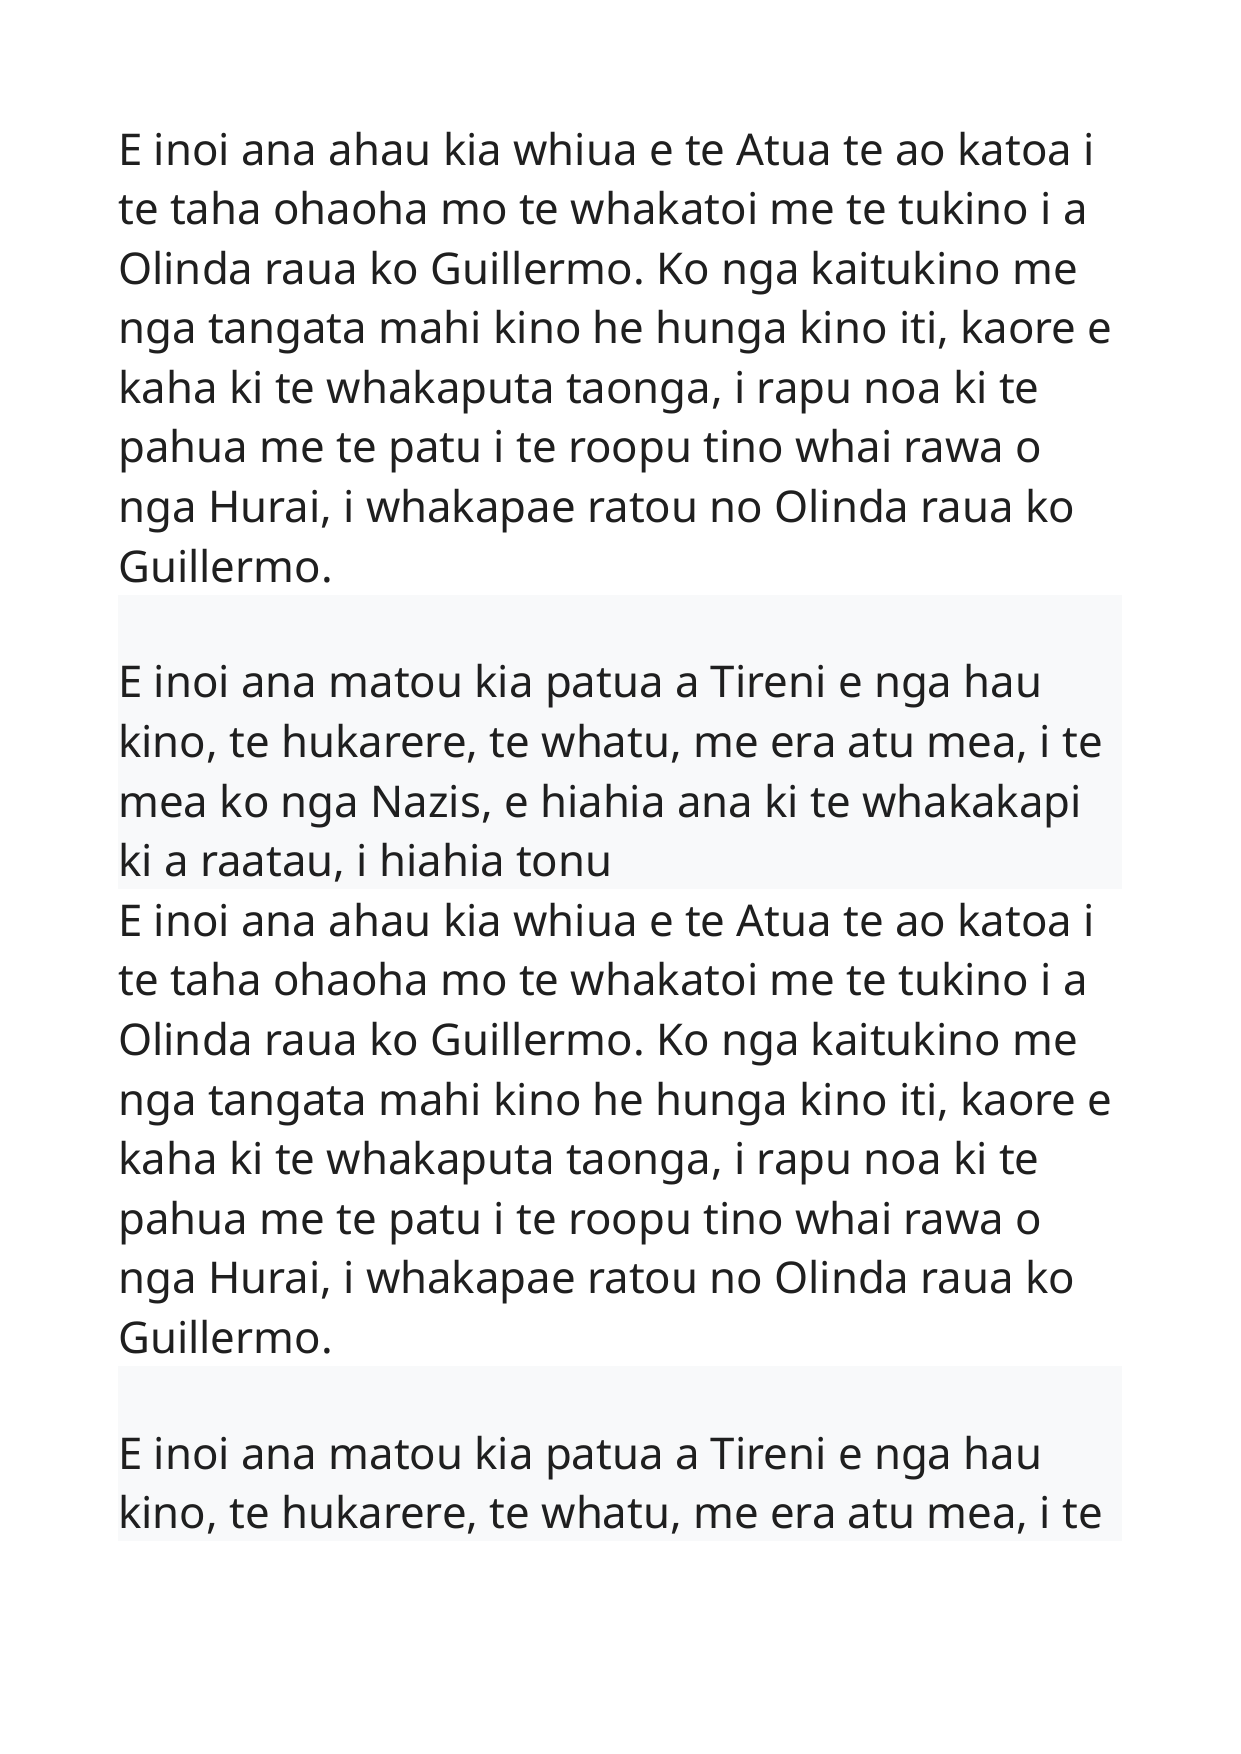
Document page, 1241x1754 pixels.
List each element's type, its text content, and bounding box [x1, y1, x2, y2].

text E inoi ana matou kia patua a Tireni e nga hau kino, te hukarere, te whatu, me era atu mea, i te mea ko nga Nazis, e hiahia ana ki te whakakapi ki a raatau, i hiahia tonu [118, 651, 1122, 889]
text E inoi ana ahau kia whiua e te Atua te ao katoa i te taha ohaoha mo te whakatoi me te tukino i a Olinda raua ko Guillermo. Ko nga kaitukino me nga tangata mahi kino he hunga kino iti, kaore e kaha ki te whakaputa taonga, i rapu noa ki te pahua me te patu i te roopu tino whai rawa o nga Hurai, i whakapae ratou no Olinda raua ko Guillermo. [118, 889, 1122, 1366]
text E inoi ana ahau kia whiua e te Atua te ao katoa i te taha ohaoha mo te whakatoi me te tukino i a Olinda raua ko Guillermo. Ko nga kaitukino me nga tangata mahi kino he hunga kino iti, kaore e kaha ki te whakaputa taonga, i rapu noa ki te pahua me te patu i te roopu tino whai rawa o nga Hurai, i whakapae ratou no Olinda raua ko Guillermo. [118, 118, 1122, 595]
text E inoi ana matou kia patua a Tireni e nga hau kino, te hukarere, te whatu, me era atu mea, i te [118, 1422, 1122, 1541]
